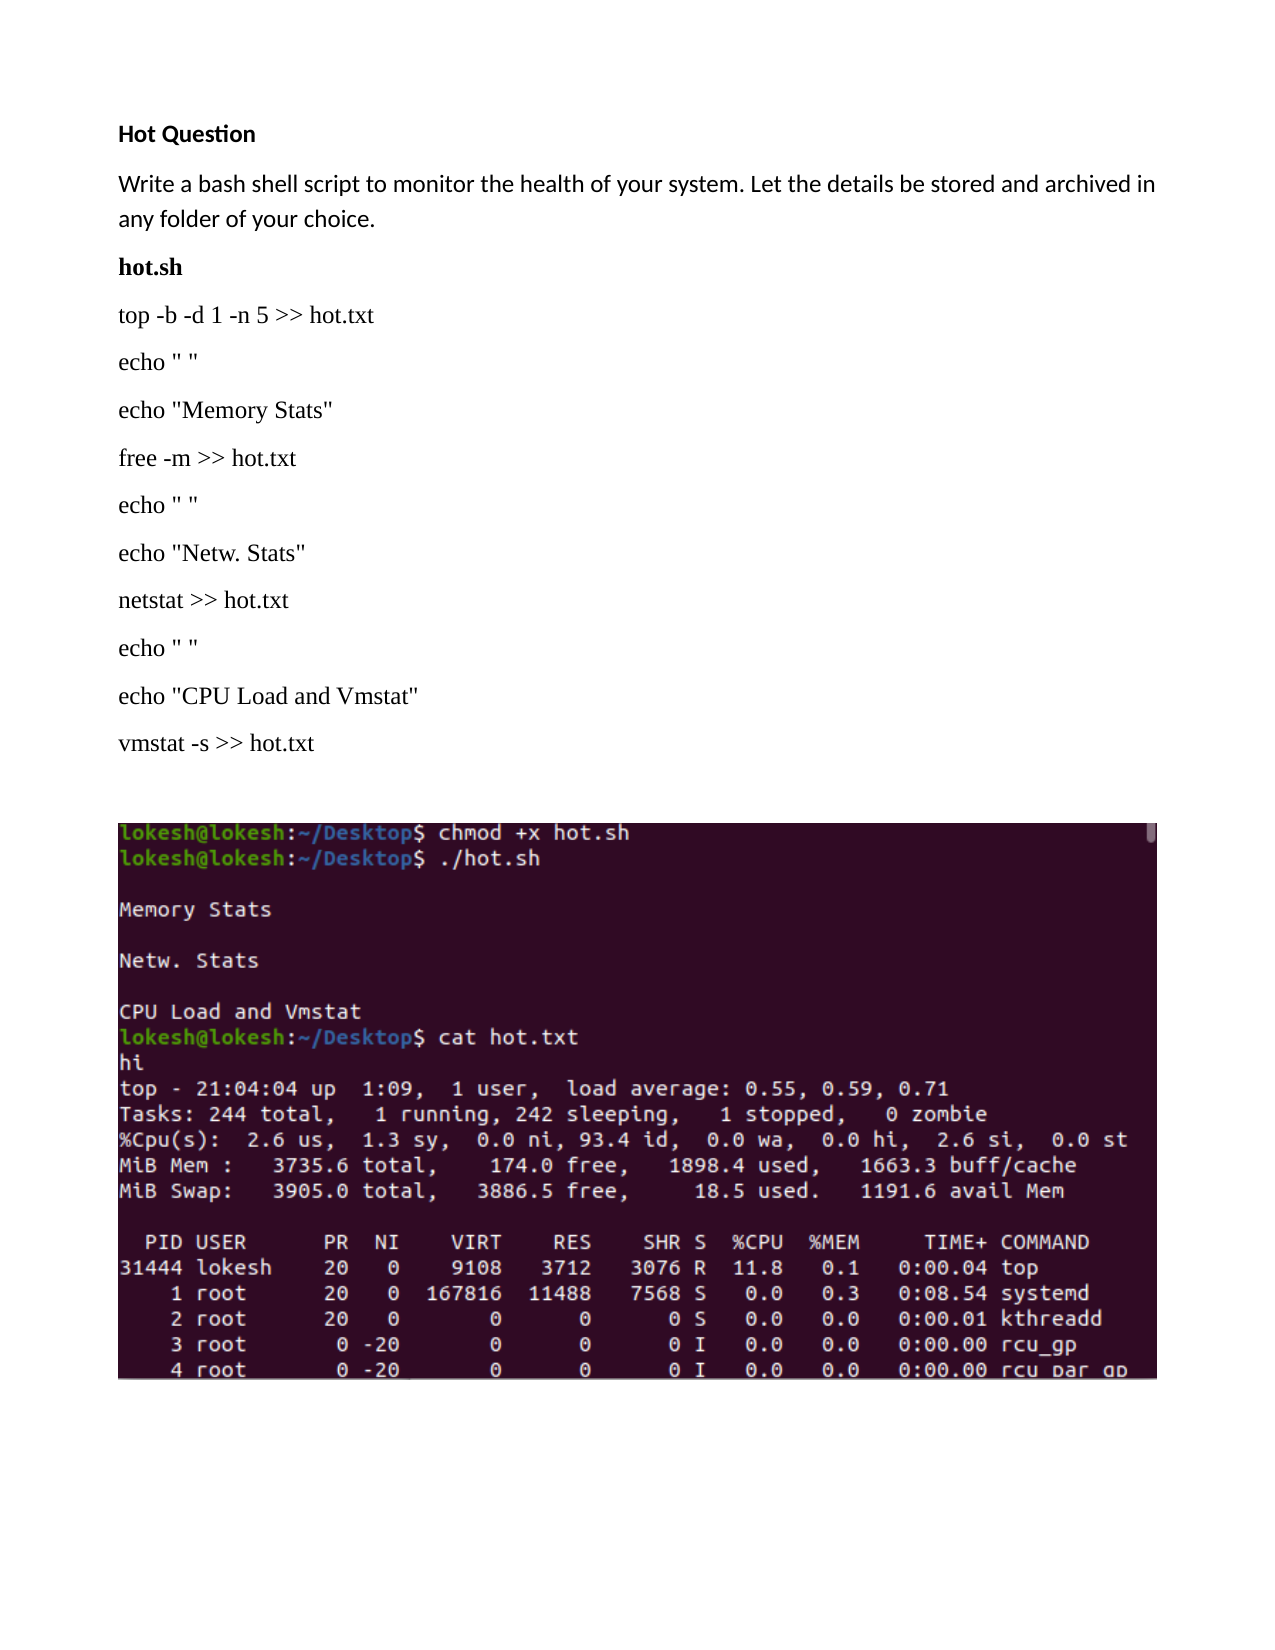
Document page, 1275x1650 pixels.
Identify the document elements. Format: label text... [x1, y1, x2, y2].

text free -m >> hot.txt [118, 443, 1157, 471]
text echo " " [118, 490, 1157, 519]
text echo "Memory Stats" [118, 395, 1157, 424]
text echo " " [118, 347, 1157, 376]
text echo " " [118, 633, 1157, 662]
text echo "CPU Load and Vmstat" [118, 681, 1157, 709]
text netstat >> hot.txt [118, 586, 1157, 614]
text hot.sh [118, 252, 1157, 281]
text top -b -d 1 -n 5 >> hot.txt [118, 300, 1157, 329]
text Write a bash shell script to monitor the health of your system. Let the details be stored and archived in any folder of your choice. [118, 168, 1157, 233]
picture [118, 823, 1157, 1380]
text Hot Question [118, 118, 1157, 149]
text vmstat -s >> hot.txt [118, 728, 1157, 757]
text echo "Netw. Stats" [118, 538, 1157, 567]
